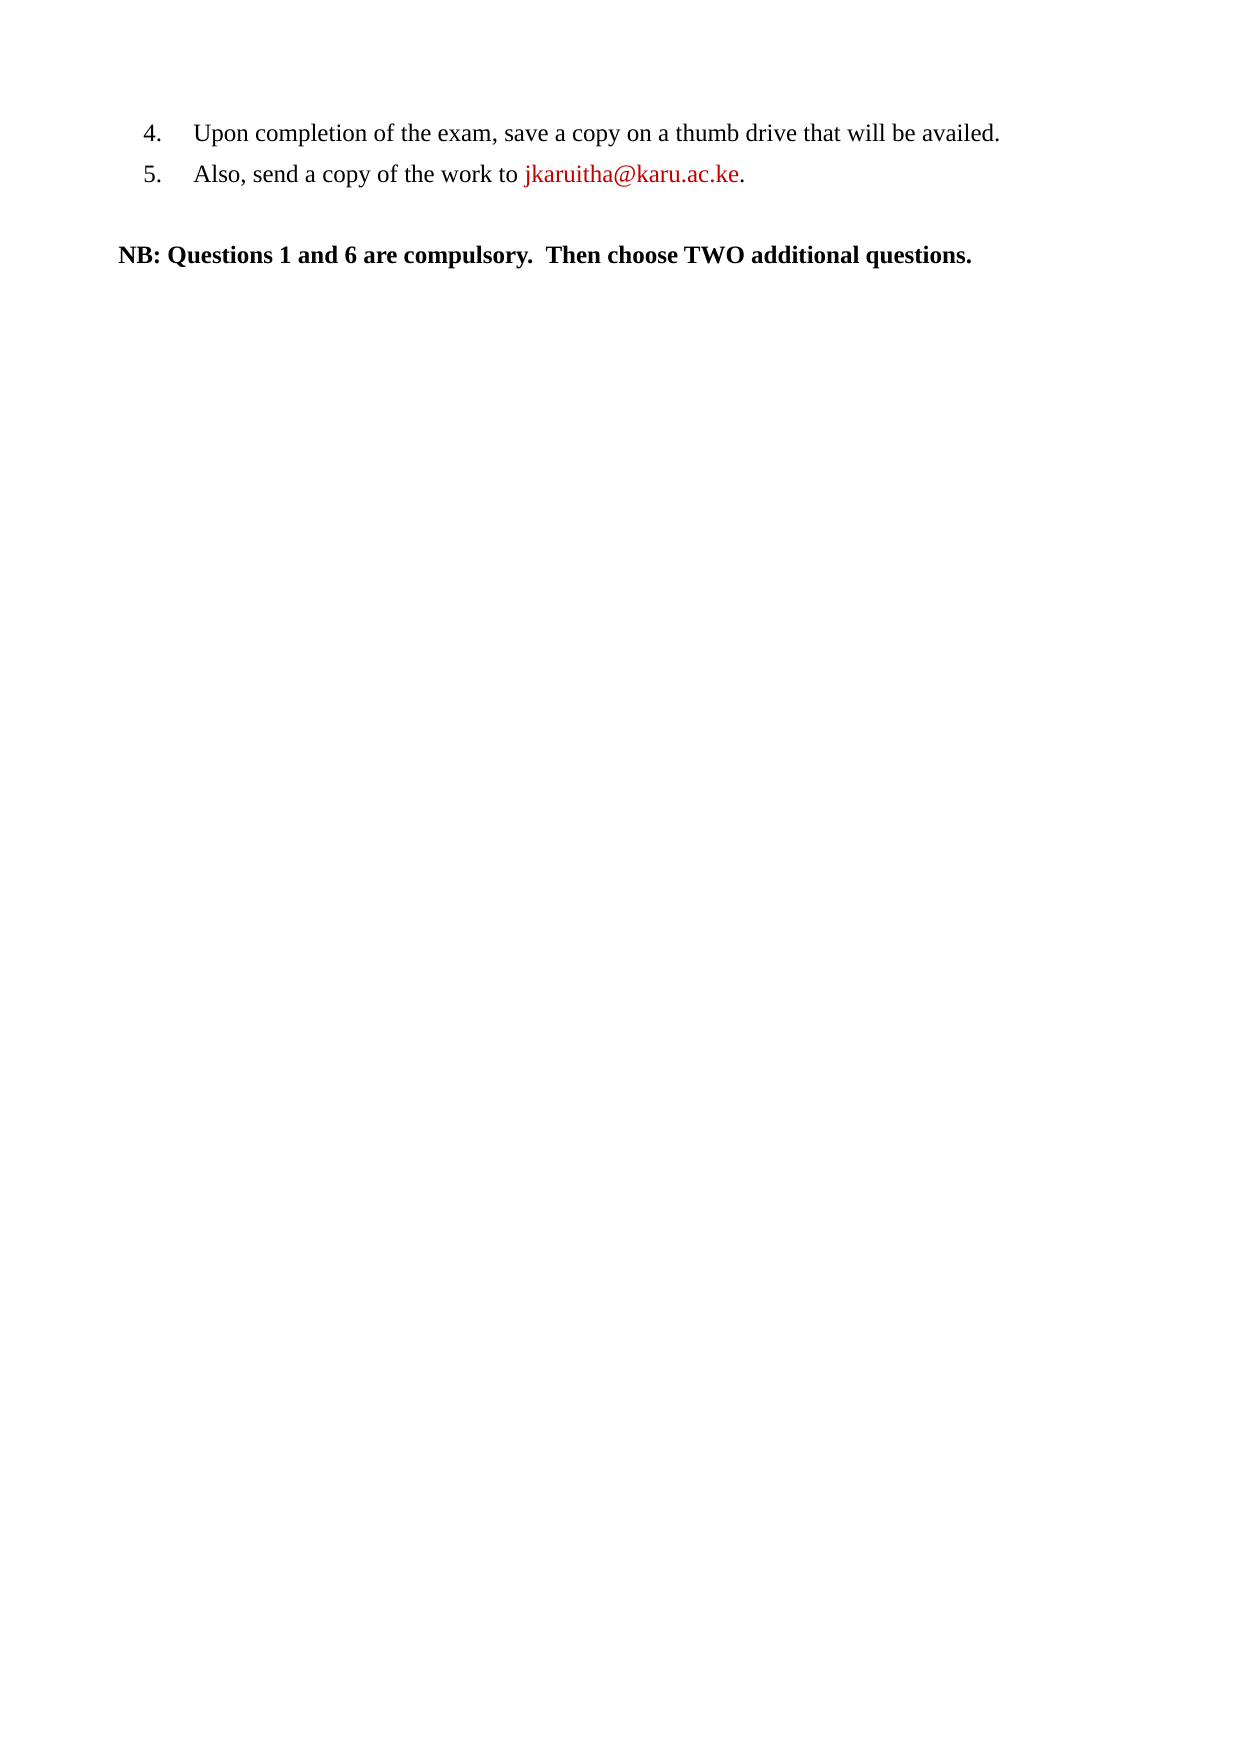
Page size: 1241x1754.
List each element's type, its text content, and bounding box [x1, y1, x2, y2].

list Also, send a copy of the work to jkaruitha@karu.ac.ke. [143, 159, 1122, 187]
text NB: Questions 1 and 6 are compulsory. Then choose TWO additional questions. [118, 240, 1122, 268]
list Upon completion of the exam, save a copy on a thumb drive that will be availed. [143, 118, 1122, 147]
